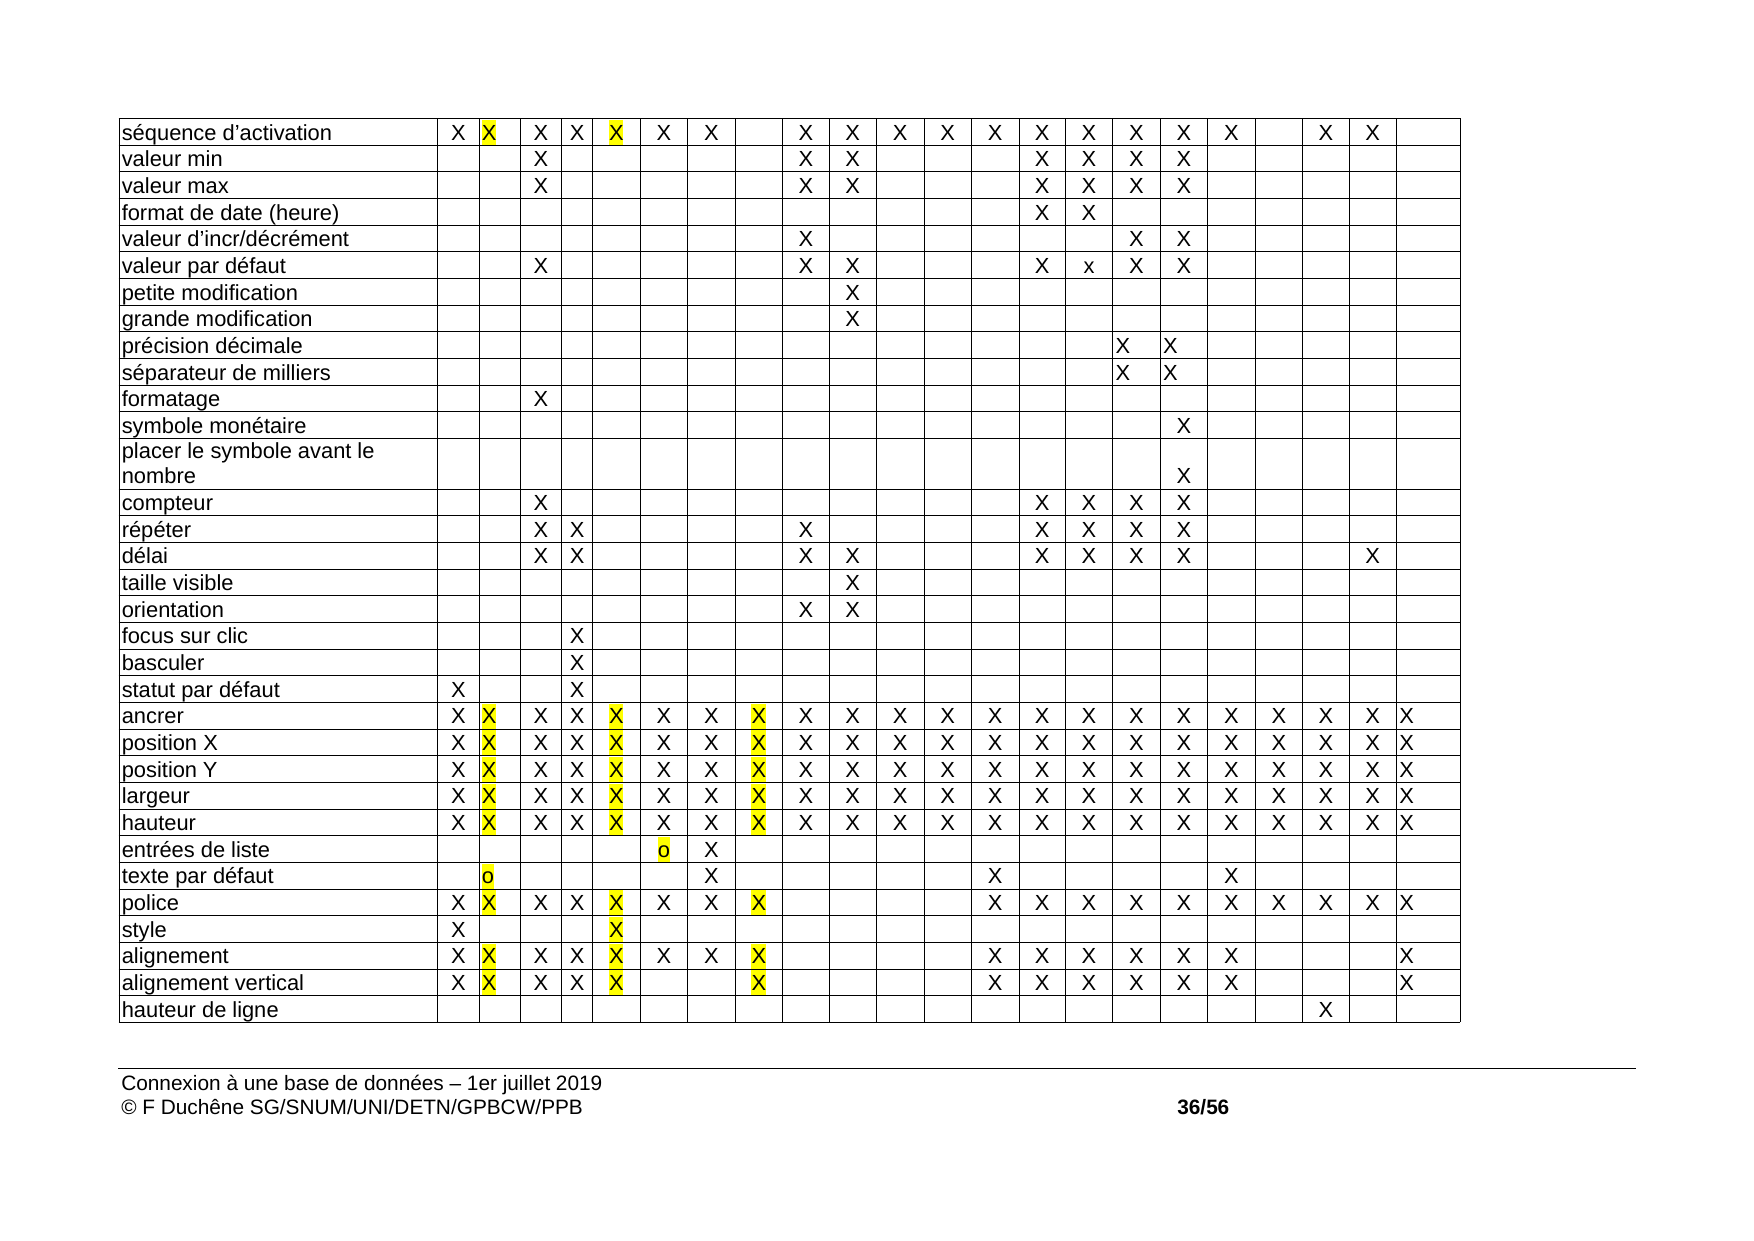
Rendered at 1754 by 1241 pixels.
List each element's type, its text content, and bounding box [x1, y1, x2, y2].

table_cell [521, 199, 561, 225]
table_cell répéter [120, 516, 437, 542]
table_cell statut par défaut [120, 676, 437, 702]
table_cell X [562, 623, 592, 649]
table_cell [1020, 439, 1065, 489]
table_cell [1161, 306, 1207, 331]
table_cell [1256, 543, 1302, 569]
table_cell [438, 332, 479, 358]
table_cell [480, 306, 520, 331]
table_cell X [1161, 943, 1207, 969]
table_cell [1208, 386, 1255, 411]
table_cell [593, 570, 640, 595]
table_cell [438, 386, 479, 411]
table_cell X [830, 810, 876, 835]
table_cell X [641, 890, 687, 915]
table_cell [1208, 596, 1255, 622]
table_cell [1397, 863, 1460, 889]
table_cell [1113, 439, 1160, 489]
table_cell [688, 970, 735, 995]
table_cell [877, 543, 924, 569]
table_cell [736, 359, 782, 385]
table_cell X [783, 146, 829, 171]
table_cell [1256, 279, 1302, 305]
table_cell X [521, 490, 561, 515]
table_cell [521, 916, 561, 942]
table_cell [562, 836, 592, 862]
table_cell [1208, 279, 1255, 305]
table_cell [688, 676, 735, 702]
table_cell [877, 199, 924, 225]
table_cell [972, 386, 1019, 411]
table_cell X [972, 943, 1019, 969]
table_cell X [521, 386, 561, 411]
table_cell [480, 676, 520, 702]
table_cell [972, 199, 1019, 225]
table_cell X [1161, 516, 1207, 542]
table_cell X [562, 703, 592, 729]
table_cell [480, 226, 520, 251]
table_cell [438, 650, 479, 675]
table_cell [562, 279, 592, 305]
table_cell [877, 676, 924, 702]
table_cell [1397, 650, 1460, 675]
table_cell [593, 996, 640, 1022]
table_cell [830, 359, 876, 385]
table_cell [925, 199, 971, 225]
table_cell [877, 943, 924, 969]
table_cell [783, 199, 829, 225]
table_cell [783, 279, 829, 305]
table_cell X [593, 703, 640, 729]
table_cell X [1161, 252, 1207, 278]
table_cell X [1020, 890, 1065, 915]
table_cell [1066, 226, 1112, 251]
table_cell [1350, 252, 1396, 278]
table_cell [1397, 359, 1460, 385]
table_cell [830, 943, 876, 969]
table_cell [972, 146, 1019, 171]
table_cell [1066, 596, 1112, 622]
table_cell alignement [120, 943, 437, 969]
table_cell [562, 359, 592, 385]
table_cell [1350, 172, 1396, 198]
table_cell [877, 332, 924, 358]
table_cell X [1397, 890, 1460, 915]
table_cell [1303, 916, 1349, 942]
table_cell X [1066, 146, 1112, 171]
table_cell X [1397, 783, 1460, 809]
table_cell [1208, 146, 1255, 171]
table_cell [1208, 543, 1255, 569]
table_cell X [783, 516, 829, 542]
table_cell [438, 252, 479, 278]
table_cell X [438, 783, 479, 809]
table_cell X [877, 810, 924, 835]
table_cell [1208, 332, 1255, 358]
table_cell [830, 332, 876, 358]
table_cell focus sur clic [120, 623, 437, 649]
table_cell X [521, 970, 561, 995]
table_cell [1208, 570, 1255, 595]
table_cell X [1020, 970, 1065, 995]
table_cell X [972, 810, 1019, 835]
table_cell [830, 199, 876, 225]
table_cell [1350, 490, 1396, 515]
table_cell X [1161, 359, 1207, 385]
table_cell [688, 199, 735, 225]
table_cell X [877, 756, 924, 782]
table_cell [972, 650, 1019, 675]
table_cell X [1208, 943, 1255, 969]
table_cell X [1256, 730, 1302, 755]
table_cell X [1208, 703, 1255, 729]
table_cell [480, 279, 520, 305]
table_cell [1303, 359, 1349, 385]
table_cell style [120, 916, 437, 942]
table_cell symbole monétaire [120, 412, 437, 438]
table_cell [925, 596, 971, 622]
table_cell [593, 863, 640, 889]
table_cell X [1020, 810, 1065, 835]
table_cell [562, 863, 592, 889]
table_cell [783, 650, 829, 675]
table_cell [1066, 386, 1112, 411]
table_cell X [521, 810, 561, 835]
table_cell hauteur [120, 810, 437, 835]
table_cell X [480, 703, 520, 729]
table_cell X [1161, 810, 1207, 835]
table_cell X [521, 119, 561, 145]
table_cell X [688, 863, 735, 889]
table_cell [877, 252, 924, 278]
table_cell séquence d’activation [120, 119, 437, 145]
table_cell X [1303, 119, 1349, 145]
table_cell X [877, 703, 924, 729]
table_cell [972, 226, 1019, 251]
table_cell valeur min [120, 146, 437, 171]
table_cell [1303, 172, 1349, 198]
table_cell X [830, 783, 876, 809]
table_cell X [593, 119, 640, 145]
table_cell X [688, 810, 735, 835]
table_cell X [480, 756, 520, 782]
table_cell [736, 146, 782, 171]
table_cell [1020, 359, 1065, 385]
table_cell [1350, 916, 1396, 942]
table_cell [736, 516, 782, 542]
table_cell [562, 306, 592, 331]
table_cell [438, 146, 479, 171]
table_cell [480, 412, 520, 438]
table_cell [736, 623, 782, 649]
table_cell X [783, 703, 829, 729]
table_cell X [1020, 119, 1065, 145]
table_cell [877, 386, 924, 411]
table_cell [1350, 996, 1396, 1022]
table_cell [783, 943, 829, 969]
table_cell X [1066, 543, 1112, 569]
table_cell [1256, 516, 1302, 542]
table_cell [593, 490, 640, 515]
table_cell [1303, 570, 1349, 595]
table_cell X [1350, 810, 1396, 835]
table_cell X [1397, 756, 1460, 782]
table_cell [641, 199, 687, 225]
table_cell [480, 996, 520, 1022]
table_cell [1350, 306, 1396, 331]
table_cell [1350, 596, 1396, 622]
table_cell [1256, 332, 1302, 358]
table_cell [593, 543, 640, 569]
table_cell X [480, 943, 520, 969]
table_cell X [1161, 226, 1207, 251]
table_cell [1350, 863, 1396, 889]
table_cell [593, 279, 640, 305]
table_cell [480, 172, 520, 198]
table_cell placer le symbole avant le nombre [120, 439, 437, 489]
table_cell [1256, 439, 1302, 489]
table_cell [736, 119, 782, 145]
table_cell X [783, 226, 829, 251]
table_cell [783, 916, 829, 942]
table_cell [1256, 386, 1302, 411]
table_cell [688, 543, 735, 569]
table_cell [972, 306, 1019, 331]
table_cell [736, 650, 782, 675]
table_cell [1066, 279, 1112, 305]
table_cell [562, 172, 592, 198]
table_cell X [830, 570, 876, 595]
table_cell [1113, 596, 1160, 622]
table_cell valeur d’incr/décrément [120, 226, 437, 251]
table_cell X [480, 730, 520, 755]
table_cell [972, 543, 1019, 569]
table_cell [562, 916, 592, 942]
table_cell [1256, 199, 1302, 225]
table_cell X [1020, 199, 1065, 225]
table_cell [1350, 836, 1396, 862]
table_cell [1113, 676, 1160, 702]
table_cell [877, 650, 924, 675]
table_cell [641, 226, 687, 251]
table_cell [783, 386, 829, 411]
table_cell compteur [120, 490, 437, 515]
table_cell X [1256, 810, 1302, 835]
table_cell [593, 252, 640, 278]
table_cell [562, 332, 592, 358]
table_cell hauteur de ligne [120, 996, 437, 1022]
table_cell X [641, 943, 687, 969]
table_cell [1397, 412, 1460, 438]
table_cell X [438, 730, 479, 755]
table_cell [1161, 996, 1207, 1022]
table_cell [1066, 836, 1112, 862]
table_cell X [1397, 810, 1460, 835]
table_cell X [925, 703, 971, 729]
table_cell [736, 676, 782, 702]
table_cell [1020, 386, 1065, 411]
table_cell X [593, 970, 640, 995]
table_cell [1113, 863, 1160, 889]
table_cell [972, 359, 1019, 385]
table_cell [688, 279, 735, 305]
table_cell [438, 863, 479, 889]
table_cell [925, 146, 971, 171]
table_cell X [1161, 146, 1207, 171]
table_cell [925, 490, 971, 515]
table_cell [521, 650, 561, 675]
table_cell [925, 252, 971, 278]
table_cell X [1066, 890, 1112, 915]
table_cell [521, 570, 561, 595]
table_cell X [830, 172, 876, 198]
table_cell [972, 996, 1019, 1022]
table_cell [830, 836, 876, 862]
table_cell [562, 439, 592, 489]
table_cell X [1161, 412, 1207, 438]
table_cell [1020, 996, 1065, 1022]
table_cell [1397, 439, 1460, 489]
table_cell [1256, 970, 1302, 995]
table_cell [1350, 359, 1396, 385]
table_cell [1397, 172, 1460, 198]
table_cell X [688, 119, 735, 145]
table_cell valeur max [120, 172, 437, 198]
table_cell X [1350, 730, 1396, 755]
table_cell X [1020, 943, 1065, 969]
table_cell [1303, 623, 1349, 649]
table_cell [1020, 279, 1065, 305]
table_cell X [783, 543, 829, 569]
table_cell basculer [120, 650, 437, 675]
table_cell [1161, 199, 1207, 225]
table_cell X [521, 943, 561, 969]
table_cell X [1113, 890, 1160, 915]
table_cell [877, 623, 924, 649]
table_cell [521, 863, 561, 889]
table_cell [925, 279, 971, 305]
table_cell X [1208, 756, 1255, 782]
table_cell [1113, 199, 1160, 225]
table_cell X [641, 703, 687, 729]
table_cell [1113, 916, 1160, 942]
table_cell [1397, 490, 1460, 515]
table_cell [1350, 623, 1396, 649]
table_cell [562, 199, 592, 225]
table_cell orientation [120, 596, 437, 622]
table_cell [480, 516, 520, 542]
table_cell [783, 623, 829, 649]
table_cell X [1020, 516, 1065, 542]
table_cell [1303, 226, 1349, 251]
table_cell X [1350, 703, 1396, 729]
table_cell [877, 412, 924, 438]
table_cell [972, 676, 1019, 702]
table_cell X [438, 119, 479, 145]
table_cell [1350, 516, 1396, 542]
table_cell [830, 650, 876, 675]
table_cell [1350, 386, 1396, 411]
table_cell [1066, 439, 1112, 489]
table_cell [480, 570, 520, 595]
table_cell [830, 412, 876, 438]
table_cell X [877, 730, 924, 755]
table_cell [925, 970, 971, 995]
table_cell X [1066, 783, 1112, 809]
table_cell [1256, 596, 1302, 622]
table_cell [972, 252, 1019, 278]
table_cell [877, 279, 924, 305]
table_cell X [641, 730, 687, 755]
table_cell [1256, 570, 1302, 595]
table_cell [1256, 412, 1302, 438]
table_cell [641, 676, 687, 702]
table_cell X [1303, 730, 1349, 755]
table_cell X [593, 783, 640, 809]
table_cell X [783, 756, 829, 782]
table_cell [480, 439, 520, 489]
table_cell [1066, 916, 1112, 942]
table_cell [688, 916, 735, 942]
table_cell [438, 570, 479, 595]
table_cell [1113, 570, 1160, 595]
table_cell X [641, 756, 687, 782]
table_cell [480, 199, 520, 225]
table_cell X [1113, 226, 1160, 251]
table_cell [1350, 332, 1396, 358]
table_cell [593, 412, 640, 438]
table_cell X [1020, 172, 1065, 198]
table_cell [1208, 650, 1255, 675]
table_cell [783, 996, 829, 1022]
table_cell X [1256, 783, 1302, 809]
table_cell X [562, 730, 592, 755]
table_cell [438, 516, 479, 542]
table_cell [641, 386, 687, 411]
table_cell X [736, 730, 782, 755]
table_cell [641, 916, 687, 942]
table_cell [877, 490, 924, 515]
table_cell [830, 226, 876, 251]
table_cell X [830, 306, 876, 331]
table_cell X [1161, 439, 1207, 489]
table_cell [688, 439, 735, 489]
table_cell [1066, 359, 1112, 385]
table_cell [1208, 623, 1255, 649]
table_cell X [438, 943, 479, 969]
table_cell [830, 890, 876, 915]
table_cell X [1161, 890, 1207, 915]
table_cell [783, 890, 829, 915]
table_cell [1256, 226, 1302, 251]
table_cell X [1208, 970, 1255, 995]
table_cell X [925, 119, 971, 145]
table_cell [783, 863, 829, 889]
table_cell [925, 412, 971, 438]
table_cell [641, 306, 687, 331]
table_cell X [1161, 730, 1207, 755]
table_cell X [1020, 252, 1065, 278]
table_cell [521, 623, 561, 649]
table_cell [972, 596, 1019, 622]
table_cell [1208, 306, 1255, 331]
table_cell [641, 970, 687, 995]
table_cell [1208, 226, 1255, 251]
table_cell [877, 970, 924, 995]
table_cell [1397, 996, 1460, 1022]
table_cell [1303, 676, 1349, 702]
table_cell [438, 226, 479, 251]
table_cell X [562, 890, 592, 915]
table_cell [1066, 332, 1112, 358]
table_cell [438, 199, 479, 225]
table_cell X [925, 783, 971, 809]
table_cell X [830, 756, 876, 782]
table_cell [1397, 199, 1460, 225]
table_cell X [783, 810, 829, 835]
table_cell position X [120, 730, 437, 755]
table_cell [1303, 199, 1349, 225]
table_cell [783, 490, 829, 515]
table_cell [1397, 596, 1460, 622]
table_cell [1303, 943, 1349, 969]
table_cell [877, 890, 924, 915]
table_cell X [1113, 490, 1160, 515]
table_cell [1303, 863, 1349, 889]
table_cell o [480, 863, 520, 889]
table_cell X [830, 596, 876, 622]
table_cell X [1208, 890, 1255, 915]
table_cell [736, 863, 782, 889]
table_cell [688, 386, 735, 411]
table_cell x [1066, 252, 1112, 278]
table_cell [736, 306, 782, 331]
table_cell o [641, 836, 687, 862]
table_cell [925, 172, 971, 198]
table_cell [1397, 623, 1460, 649]
table_cell [438, 359, 479, 385]
table_cell X [1020, 756, 1065, 782]
table_cell [438, 596, 479, 622]
table_cell [562, 596, 592, 622]
table_cell [925, 676, 971, 702]
table_cell [1303, 386, 1349, 411]
table_cell X [1066, 810, 1112, 835]
table_cell X [736, 783, 782, 809]
table_cell [593, 596, 640, 622]
table_cell [830, 863, 876, 889]
table_cell [1397, 386, 1460, 411]
table_cell [641, 570, 687, 595]
table_cell [925, 623, 971, 649]
table_cell X [830, 703, 876, 729]
table_cell [783, 439, 829, 489]
table_cell formatage [120, 386, 437, 411]
table_cell [641, 863, 687, 889]
table_cell X [830, 279, 876, 305]
table_cell [1397, 543, 1460, 569]
table_cell X [1066, 756, 1112, 782]
table_cell [1208, 412, 1255, 438]
table_cell X [1208, 730, 1255, 755]
table_cell [1113, 279, 1160, 305]
table_cell X [972, 756, 1019, 782]
table_cell X [593, 756, 640, 782]
table_cell [736, 570, 782, 595]
table_cell [925, 439, 971, 489]
table_cell [925, 916, 971, 942]
table_cell [641, 439, 687, 489]
table_cell [1256, 650, 1302, 675]
table_cell X [972, 119, 1019, 145]
table_cell X [783, 730, 829, 755]
table_cell petite modification [120, 279, 437, 305]
table_cell X [1113, 756, 1160, 782]
table_cell [1303, 596, 1349, 622]
table_cell X [972, 890, 1019, 915]
table_cell X [925, 730, 971, 755]
table_cell X [972, 970, 1019, 995]
table_cell [925, 943, 971, 969]
table_cell [593, 516, 640, 542]
table_cell X [972, 703, 1019, 729]
table_cell [925, 306, 971, 331]
table_cell [877, 863, 924, 889]
table_cell [593, 439, 640, 489]
table_cell [1303, 490, 1349, 515]
table_cell X [438, 970, 479, 995]
table_cell [1256, 996, 1302, 1022]
table_cell [877, 516, 924, 542]
table_cell X [783, 172, 829, 198]
table_cell [1020, 623, 1065, 649]
table_cell [480, 836, 520, 862]
table_cell X [1066, 703, 1112, 729]
table_cell X [1161, 543, 1207, 569]
table_cell [593, 199, 640, 225]
table_cell [641, 996, 687, 1022]
table_cell [736, 490, 782, 515]
table_cell X [1303, 890, 1349, 915]
table_cell [521, 359, 561, 385]
table_cell valeur par défaut [120, 252, 437, 278]
table_cell [783, 306, 829, 331]
table_cell X [1397, 703, 1460, 729]
table_cell [593, 332, 640, 358]
table_cell [521, 332, 561, 358]
table_cell X [1113, 252, 1160, 278]
table_cell [688, 172, 735, 198]
table_cell X [1161, 490, 1207, 515]
table_cell [972, 279, 1019, 305]
table_cell [562, 386, 592, 411]
table_cell X [1161, 703, 1207, 729]
table_cell [783, 412, 829, 438]
table_cell X [521, 783, 561, 809]
table_cell [1303, 543, 1349, 569]
table_cell [562, 996, 592, 1022]
table_cell [877, 172, 924, 198]
table_cell [1256, 490, 1302, 515]
table_cell X [1397, 970, 1460, 995]
table_cell [521, 676, 561, 702]
table_cell X [1350, 890, 1396, 915]
table_cell [736, 199, 782, 225]
table_cell précision décimale [120, 332, 437, 358]
table_cell X [1161, 970, 1207, 995]
table_cell X [1161, 119, 1207, 145]
table_cell [1066, 863, 1112, 889]
table_cell X [641, 810, 687, 835]
table_cell [641, 359, 687, 385]
table_cell [1256, 863, 1302, 889]
table_cell [1350, 676, 1396, 702]
table_cell X [1066, 490, 1112, 515]
table_cell [1303, 412, 1349, 438]
table_cell [783, 570, 829, 595]
table_cell X [521, 730, 561, 755]
table_cell [1256, 836, 1302, 862]
table_cell [925, 516, 971, 542]
table_cell [1161, 676, 1207, 702]
table_cell [972, 916, 1019, 942]
table_cell [688, 306, 735, 331]
table_cell position Y [120, 756, 437, 782]
table_cell [1208, 676, 1255, 702]
table_cell X [1020, 490, 1065, 515]
table_cell [1020, 306, 1065, 331]
table_cell X [972, 783, 1019, 809]
table_cell [1208, 439, 1255, 489]
table_cell X [925, 756, 971, 782]
table_cell [438, 996, 479, 1022]
table_cell [925, 996, 971, 1022]
table_cell [593, 386, 640, 411]
table_cell X [521, 146, 561, 171]
table_cell police [120, 890, 437, 915]
table_cell [438, 836, 479, 862]
table_cell [877, 916, 924, 942]
table_cell X [438, 890, 479, 915]
table_cell [877, 596, 924, 622]
table_cell [830, 386, 876, 411]
table_cell [1397, 516, 1460, 542]
table_cell X [783, 596, 829, 622]
table_cell [830, 516, 876, 542]
table_cell [688, 596, 735, 622]
table_cell [562, 252, 592, 278]
table_cell [1113, 836, 1160, 862]
table_cell [1350, 146, 1396, 171]
table_cell X [1350, 119, 1396, 145]
table_cell [641, 650, 687, 675]
table_cell X [562, 650, 592, 675]
table_cell [1256, 623, 1302, 649]
table_cell X [736, 703, 782, 729]
table_cell X [521, 252, 561, 278]
table_cell [1303, 332, 1349, 358]
table_cell [480, 623, 520, 649]
table_cell [1303, 146, 1349, 171]
table_cell [736, 996, 782, 1022]
table_cell grande modification [120, 306, 437, 331]
table_cell [593, 650, 640, 675]
table_cell [736, 439, 782, 489]
table_cell X [593, 810, 640, 835]
table_cell X [438, 756, 479, 782]
table_cell format de date (heure) [120, 199, 437, 225]
table_cell X [1113, 730, 1160, 755]
table_cell [641, 332, 687, 358]
table_cell [1350, 943, 1396, 969]
table_cell [1161, 863, 1207, 889]
table_cell [1303, 439, 1349, 489]
table_cell [736, 252, 782, 278]
table_cell [925, 650, 971, 675]
table_cell X [830, 119, 876, 145]
table_cell X [877, 783, 924, 809]
table_cell [1350, 570, 1396, 595]
table_cell [593, 306, 640, 331]
table_cell X [1066, 970, 1112, 995]
table_cell [593, 623, 640, 649]
table_cell [688, 650, 735, 675]
table_cell X [1066, 119, 1112, 145]
table_cell X [1113, 516, 1160, 542]
table_cell [521, 412, 561, 438]
table_cell X [972, 863, 1019, 889]
table_cell X [562, 543, 592, 569]
table_cell [1113, 306, 1160, 331]
table_cell X [830, 543, 876, 569]
table_cell [1397, 676, 1460, 702]
table_cell [1161, 386, 1207, 411]
table_cell [783, 836, 829, 862]
table_cell [925, 543, 971, 569]
table_cell [1208, 916, 1255, 942]
table_cell X [1113, 172, 1160, 198]
table_cell [1113, 650, 1160, 675]
table_cell [1303, 516, 1349, 542]
table_cell [1066, 676, 1112, 702]
table_cell X [1256, 703, 1302, 729]
table_cell [641, 172, 687, 198]
table_cell [1066, 623, 1112, 649]
table_cell [925, 332, 971, 358]
table_cell [1256, 676, 1302, 702]
table_cell [1397, 146, 1460, 171]
table_cell [830, 970, 876, 995]
table_cell X [521, 703, 561, 729]
table_cell X [593, 730, 640, 755]
table_cell X [1113, 703, 1160, 729]
table_cell [1350, 970, 1396, 995]
table_cell [1256, 359, 1302, 385]
table_cell [593, 146, 640, 171]
table_cell X [1208, 119, 1255, 145]
table_cell [562, 226, 592, 251]
table_cell X [1113, 810, 1160, 835]
table_cell [1256, 916, 1302, 942]
table_cell X [830, 146, 876, 171]
table_cell [1020, 676, 1065, 702]
table_cell [877, 439, 924, 489]
table_cell X [562, 676, 592, 702]
table_cell [521, 279, 561, 305]
table_cell [830, 996, 876, 1022]
table_cell [972, 516, 1019, 542]
table_cell [438, 490, 479, 515]
table_cell [688, 252, 735, 278]
table_cell [438, 623, 479, 649]
table_cell X [1397, 730, 1460, 755]
table_cell [736, 412, 782, 438]
table_cell X [688, 836, 735, 862]
table_cell X [438, 703, 479, 729]
table_cell [877, 226, 924, 251]
table_cell [736, 226, 782, 251]
table_cell [972, 836, 1019, 862]
table_cell [593, 172, 640, 198]
table_cell [480, 596, 520, 622]
table_cell X [1208, 863, 1255, 889]
table_cell X [1113, 119, 1160, 145]
table_cell [783, 970, 829, 995]
table_cell [925, 359, 971, 385]
table_cell [480, 146, 520, 171]
table_cell X [1350, 543, 1396, 569]
table_cell [480, 359, 520, 385]
table_cell [972, 172, 1019, 198]
table_cell [1208, 359, 1255, 385]
table_cell entrées de liste [120, 836, 437, 862]
table_cell [438, 172, 479, 198]
table_cell [688, 226, 735, 251]
table_cell [1066, 650, 1112, 675]
table_cell [972, 412, 1019, 438]
table_cell X [1397, 943, 1460, 969]
table_cell X [1161, 172, 1207, 198]
table_cell [1397, 836, 1460, 862]
table_cell X [438, 810, 479, 835]
table_cell [688, 146, 735, 171]
table_cell [972, 490, 1019, 515]
table_cell [1397, 306, 1460, 331]
table_cell X [830, 730, 876, 755]
table_cell [1350, 226, 1396, 251]
table_cell [1256, 306, 1302, 331]
table_cell [480, 490, 520, 515]
table_cell [1113, 623, 1160, 649]
table_cell [1208, 996, 1255, 1022]
table_cell X [1113, 543, 1160, 569]
table_cell [562, 146, 592, 171]
table_cell [877, 570, 924, 595]
table_cell X [562, 119, 592, 145]
table_cell [830, 676, 876, 702]
table_cell [1208, 516, 1255, 542]
table_cell [877, 996, 924, 1022]
table_cell [688, 490, 735, 515]
table_cell [438, 543, 479, 569]
table_cell [1020, 916, 1065, 942]
table_cell X [521, 890, 561, 915]
table_cell [641, 146, 687, 171]
table_cell [1161, 836, 1207, 862]
table_cell largeur [120, 783, 437, 809]
table_cell [1066, 570, 1112, 595]
table_cell [1208, 199, 1255, 225]
table_cell [877, 146, 924, 171]
table_cell [877, 836, 924, 862]
table_cell X [562, 516, 592, 542]
table_cell [1397, 570, 1460, 595]
table_cell X [688, 943, 735, 969]
table_cell [1256, 943, 1302, 969]
table_cell X [1303, 703, 1349, 729]
table_cell [736, 279, 782, 305]
table_cell [1020, 332, 1065, 358]
table_cell [1350, 412, 1396, 438]
table_cell [1397, 226, 1460, 251]
table_cell [925, 863, 971, 889]
table_cell [736, 916, 782, 942]
table_cell X [562, 810, 592, 835]
table_cell X [877, 119, 924, 145]
table_cell [1113, 412, 1160, 438]
table_cell X [1066, 172, 1112, 198]
table_cell [688, 359, 735, 385]
table_cell X [783, 119, 829, 145]
table_cell [736, 386, 782, 411]
table_cell X [1303, 810, 1349, 835]
table_cell [1303, 279, 1349, 305]
table_cell [480, 650, 520, 675]
table_cell [593, 836, 640, 862]
table_cell [641, 412, 687, 438]
table_cell [480, 386, 520, 411]
table_cell X [562, 943, 592, 969]
table_cell [925, 386, 971, 411]
table_cell [562, 570, 592, 595]
table_cell [562, 490, 592, 515]
table_cell [1113, 386, 1160, 411]
table_cell [972, 570, 1019, 595]
table_cell X [1020, 703, 1065, 729]
table_cell X [641, 783, 687, 809]
table_cell X [480, 890, 520, 915]
table_cell X [736, 970, 782, 995]
table_cell [521, 996, 561, 1022]
table_cell [830, 623, 876, 649]
table_cell [1397, 252, 1460, 278]
table_cell [1303, 970, 1349, 995]
table_cell [1256, 146, 1302, 171]
table_cell alignement vertical [120, 970, 437, 995]
table_cell X [783, 783, 829, 809]
table_cell [1350, 199, 1396, 225]
table_cell [1020, 226, 1065, 251]
table_cell [1208, 836, 1255, 862]
table_cell [1397, 916, 1460, 942]
table_cell [1208, 252, 1255, 278]
table_cell [972, 332, 1019, 358]
table_cell X [521, 756, 561, 782]
table_cell X [1020, 783, 1065, 809]
table_cell [562, 412, 592, 438]
table_cell [1020, 596, 1065, 622]
table_cell [521, 836, 561, 862]
table_cell [736, 172, 782, 198]
table_cell [1161, 650, 1207, 675]
table_cell X [1113, 146, 1160, 171]
table_cell X [562, 783, 592, 809]
table_cell [1397, 279, 1460, 305]
table_cell X [783, 252, 829, 278]
table_cell [1066, 412, 1112, 438]
table_cell X [1113, 970, 1160, 995]
table_cell [1161, 916, 1207, 942]
table_cell X [736, 756, 782, 782]
table_cell X [438, 676, 479, 702]
table_cell X [1066, 199, 1112, 225]
table_cell X [1113, 332, 1160, 358]
table_cell [1066, 996, 1112, 1022]
table_cell X [562, 756, 592, 782]
table_cell [438, 306, 479, 331]
table_cell X [688, 890, 735, 915]
table_cell taille visible [120, 570, 437, 595]
table_cell [438, 439, 479, 489]
table_cell [593, 676, 640, 702]
table_cell [438, 279, 479, 305]
table_cell X [480, 810, 520, 835]
table_cell X [1303, 783, 1349, 809]
table_cell X [736, 943, 782, 969]
table_cell [1397, 332, 1460, 358]
table_cell X [1020, 730, 1065, 755]
table_cell [1256, 119, 1302, 145]
table_cell [1161, 623, 1207, 649]
table_cell X [593, 916, 640, 942]
table_cell [925, 890, 971, 915]
table_cell [1161, 570, 1207, 595]
table_cell [877, 306, 924, 331]
table_cell [830, 439, 876, 489]
table_cell X [438, 916, 479, 942]
table_cell [641, 252, 687, 278]
table_cell X [1113, 943, 1160, 969]
table_cell X [1113, 783, 1160, 809]
table_cell [1020, 650, 1065, 675]
table_cell [1113, 996, 1160, 1022]
table_cell [1397, 119, 1460, 145]
table_cell [1161, 279, 1207, 305]
table_cell X [688, 783, 735, 809]
table_cell [1020, 570, 1065, 595]
table_cell [736, 543, 782, 569]
table_cell X [736, 810, 782, 835]
table_cell X [688, 703, 735, 729]
table_cell [688, 516, 735, 542]
table_cell [688, 623, 735, 649]
table_cell X [1256, 890, 1302, 915]
table_cell [736, 332, 782, 358]
table_cell [688, 996, 735, 1022]
table_cell [830, 916, 876, 942]
table_cell séparateur de milliers [120, 359, 437, 385]
table_cell [925, 836, 971, 862]
table_cell [641, 543, 687, 569]
table_cell X [1350, 756, 1396, 782]
table_cell X [593, 943, 640, 969]
table_cell [972, 623, 1019, 649]
table_cell X [1208, 810, 1255, 835]
table_cell X [972, 730, 1019, 755]
table_cell [480, 543, 520, 569]
table_cell délai [120, 543, 437, 569]
table_cell [736, 836, 782, 862]
table_cell [641, 279, 687, 305]
table_cell [783, 359, 829, 385]
table_cell texte par défaut [120, 863, 437, 889]
table_cell X [1113, 359, 1160, 385]
table_cell X [1350, 783, 1396, 809]
table_cell X [1208, 783, 1255, 809]
table_cell X [688, 730, 735, 755]
table_cell [480, 916, 520, 942]
table_cell [688, 570, 735, 595]
table_cell X [480, 970, 520, 995]
table_cell X [1020, 543, 1065, 569]
table_cell X [1161, 332, 1207, 358]
table_cell [641, 596, 687, 622]
table_cell ancrer [120, 703, 437, 729]
table_cell [1256, 252, 1302, 278]
table_cell [521, 306, 561, 331]
table_cell [521, 439, 561, 489]
table_cell [521, 226, 561, 251]
table_cell [1350, 279, 1396, 305]
table_cell X [830, 252, 876, 278]
table_cell [1256, 172, 1302, 198]
table_cell [925, 570, 971, 595]
table_cell [830, 490, 876, 515]
table_cell [641, 516, 687, 542]
table_cell [688, 412, 735, 438]
table_cell X [1066, 730, 1112, 755]
table_cell X [1066, 943, 1112, 969]
table_cell [736, 596, 782, 622]
table_cell X [1020, 146, 1065, 171]
table_cell [1020, 863, 1065, 889]
table_cell X [562, 970, 592, 995]
table_cell X [1303, 996, 1349, 1022]
table_cell [972, 439, 1019, 489]
table_cell X [480, 783, 520, 809]
table_cell X [925, 810, 971, 835]
table_cell [641, 623, 687, 649]
table_cell [641, 490, 687, 515]
table_cell [1020, 412, 1065, 438]
table_cell [480, 332, 520, 358]
table_cell [877, 359, 924, 385]
table_cell [521, 596, 561, 622]
table_cell [593, 359, 640, 385]
table_cell X [1161, 783, 1207, 809]
table_cell [1303, 306, 1349, 331]
table_cell X [480, 119, 520, 145]
table_cell [1350, 439, 1396, 489]
table_cell [1020, 836, 1065, 862]
table_cell X [641, 119, 687, 145]
table_cell [1303, 836, 1349, 862]
table_cell [1303, 252, 1349, 278]
table_cell X [1303, 756, 1349, 782]
table_cell X [736, 890, 782, 915]
table_cell [1303, 650, 1349, 675]
table_cell [593, 226, 640, 251]
table_cell [783, 332, 829, 358]
table_cell [480, 252, 520, 278]
table_cell X [1161, 756, 1207, 782]
table_cell X [688, 756, 735, 782]
table_cell [1208, 490, 1255, 515]
table_cell [925, 226, 971, 251]
table_cell X [1256, 756, 1302, 782]
table_cell [1161, 596, 1207, 622]
table_cell [783, 676, 829, 702]
table_cell X [521, 172, 561, 198]
table_cell X [593, 890, 640, 915]
table_cell X [521, 516, 561, 542]
table_cell [1208, 172, 1255, 198]
table_cell [688, 332, 735, 358]
table_cell X [521, 543, 561, 569]
table_cell [438, 412, 479, 438]
table_cell [1066, 306, 1112, 331]
table_cell X [1066, 516, 1112, 542]
table_cell [1350, 650, 1396, 675]
